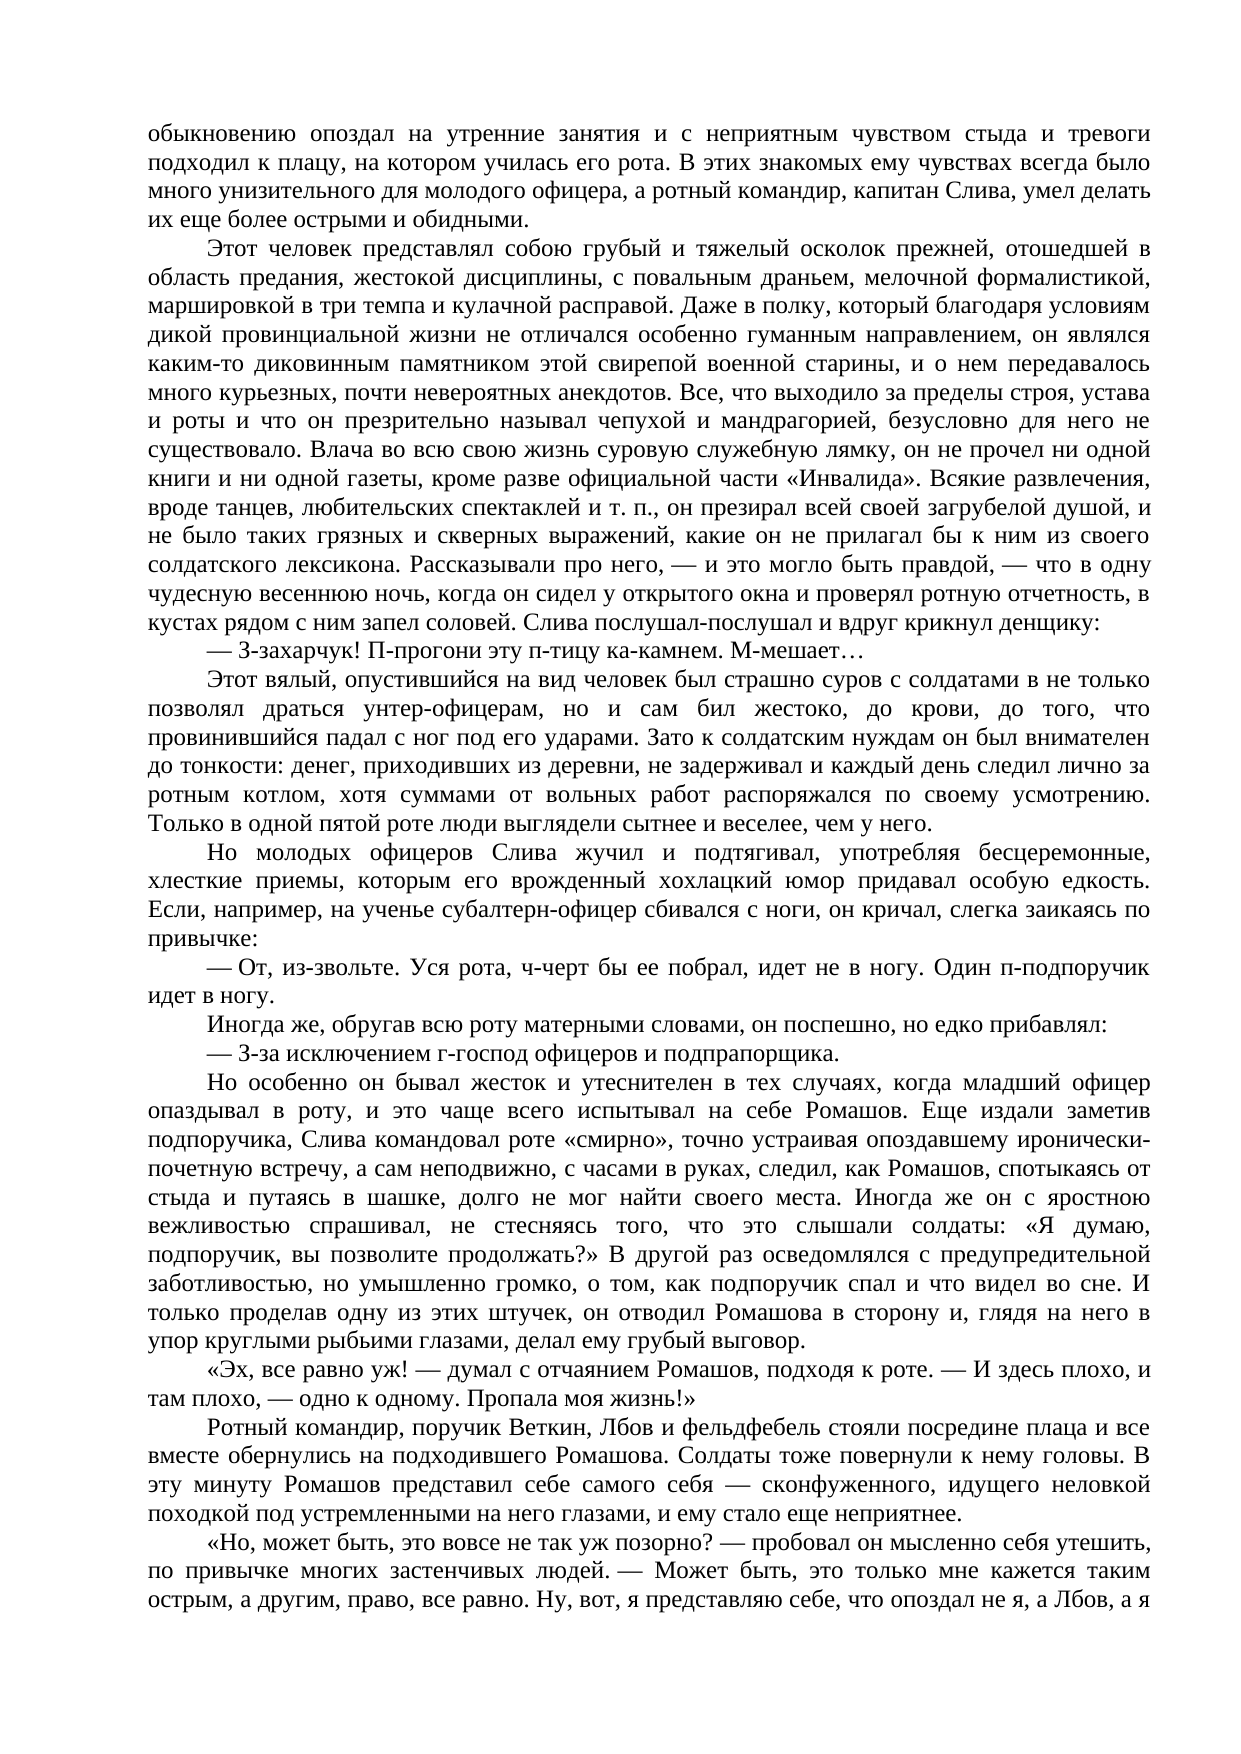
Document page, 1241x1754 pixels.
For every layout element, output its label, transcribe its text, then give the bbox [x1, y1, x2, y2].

text Но молодых офицеров Слива жучил и подтягивал, употребляя бесцеремонные, хлесткие приемы, которым его врожденный хохлацкий юмор придавал особую едкость. Если, например, на ученье субалтерн-офицер сбивался с ноги, он кричал, слегка заикаясь по привычке: [148, 837, 1152, 952]
text Этот вялый, опустившийся на вид человек был страшно суров с солдатами в не только позволял драться унтер-офицерам, но и сам бил жестоко, до крови, до того, что провинившийся падал с ног под его ударами. Зато к солдатским нуждам он был внимателен до тонкости: денег, приходивших из деревни, не задерживал и каждый день следил лично за ротным котлом, хотя суммами от вольных работ распоряжался по своему усмотрению. Только в одной пятой роте люди выглядели сытнее и веселее, чем у него. [148, 664, 1152, 837]
text «Но, может быть, это вовсе не так уж позорно? — пробовал он мысленно себя утешить, по привычке многих застенчивых людей. — Может быть, это только мне кажется таким острым, а другим, право, все равно. Ну, вот, я представляю себе, что опоздал не я, а Лбов, а я [148, 1527, 1152, 1613]
text — От, из-звольте. Уся рота, ч-черт бы ее побрал, идет не в ногу. Один п-подпоручик идет в ногу. [148, 952, 1152, 1009]
text Этот человек представлял собою грубый и тяжелый осколок прежней, отошедшей в область предания, жестокой дисциплины, с повальным драньем, мелочной формалистикой, маршировкой в три темпа и кулачной расправой. Даже в полку, который благодаря условиям дикой провинциальной жизни не отличался особенно гуманным направлением, он являлся каким-то диковинным памятником этой свирепой военной старины, и о нем передавалось много курьезных, почти невероятных анекдотов. Все, что выходило за пределы строя, устава и роты и что он презрительно называл чепухой и мандрагорией, безусловно для него не существовало. Влача во всю свою жизнь суровую служебную лямку, он не прочел ни одной книги и ни одной газеты, кроме разве официальной части «Инвалида». Всякие развлечения, вроде танцев, любительских спектаклей и т. п., он презирал всей своей загрубелой душой, и не было таких грязных и скверных выражений, какие он не прилагал бы к ним из своего солдатского лексикона. Рассказывали про него, — и это могло быть правдой, — что в одну чудесную весеннюю ночь, когда он сидел у открытого окна и проверял ротную отчетность, в кустах рядом с ним запел соловей. Слива послушал-послушал и вдруг крикнул денщику: [148, 233, 1152, 636]
text Но особенно он бывал жесток и утеснителен в тех случаях, когда младший офицер опаздывал в роту, и это чаще всего испытывал на себе Ромашов. Еще издали заметив подпоручика, Слива командовал роте «смирно», точно устраивая опоздавшему иронически-почетную встречу, а сам неподвижно, с часами в руках, следил, как Ромашов, спотыкаясь от стыда и путаясь в шашке, долго не мог найти своего места. Иногда же он с яростною вежливостью спрашивал, не стесняясь того, что это слышали солдаты: «Я думаю, подпоручик, вы позволите продолжать?» В другой раз осведомлялся с предупредительной заботливостью, но умышленно громко, о том, как подпоручик спал и что видел во сне. И только проделав одну из этих штучек, он отводил Ромашова в сторону и, глядя на него в упор круглыми рыбьими глазами, делал ему грубый выговор. [148, 1067, 1152, 1354]
text Иногда же, обругав всю роту матерными словами, он поспешно, но едко прибавлял: [148, 1009, 1152, 1038]
text обыкновению опоздал на утренние занятия и с неприятным чувством стыда и тревоги подходил к плацу, на котором училась его рота. В этих знакомых ему чувствах всегда было много унизительного для молодого офицера, а ротный командир, капитан Слива, умел делать их еще более острыми и обидными. [148, 118, 1152, 233]
text — З-захарчук! П-прогони эту п-тицу ка-камнем. М-мешает… [148, 636, 1152, 664]
text — З-за исключением г-господ офицеров и подпрапорщика. [148, 1038, 1152, 1067]
text Ротный командир, поручик Веткин, Лбов и фельдфебель стояли посредине плаца и все вместе обернулись на подходившего Ромашова. Солдаты тоже повернули к нему головы. В эту минуту Ромашов представил себе самого себя — сконфуженного, идущего неловкой походкой под устремленными на него глазами, и ему стало еще неприятнее. [148, 1412, 1152, 1527]
text «Эх, все равно уж! — думал с отчаянием Ромашов, подходя к роте. — И здесь плохо, и там плохо, — одно к одному. Пропала моя жизнь!» [148, 1354, 1152, 1412]
